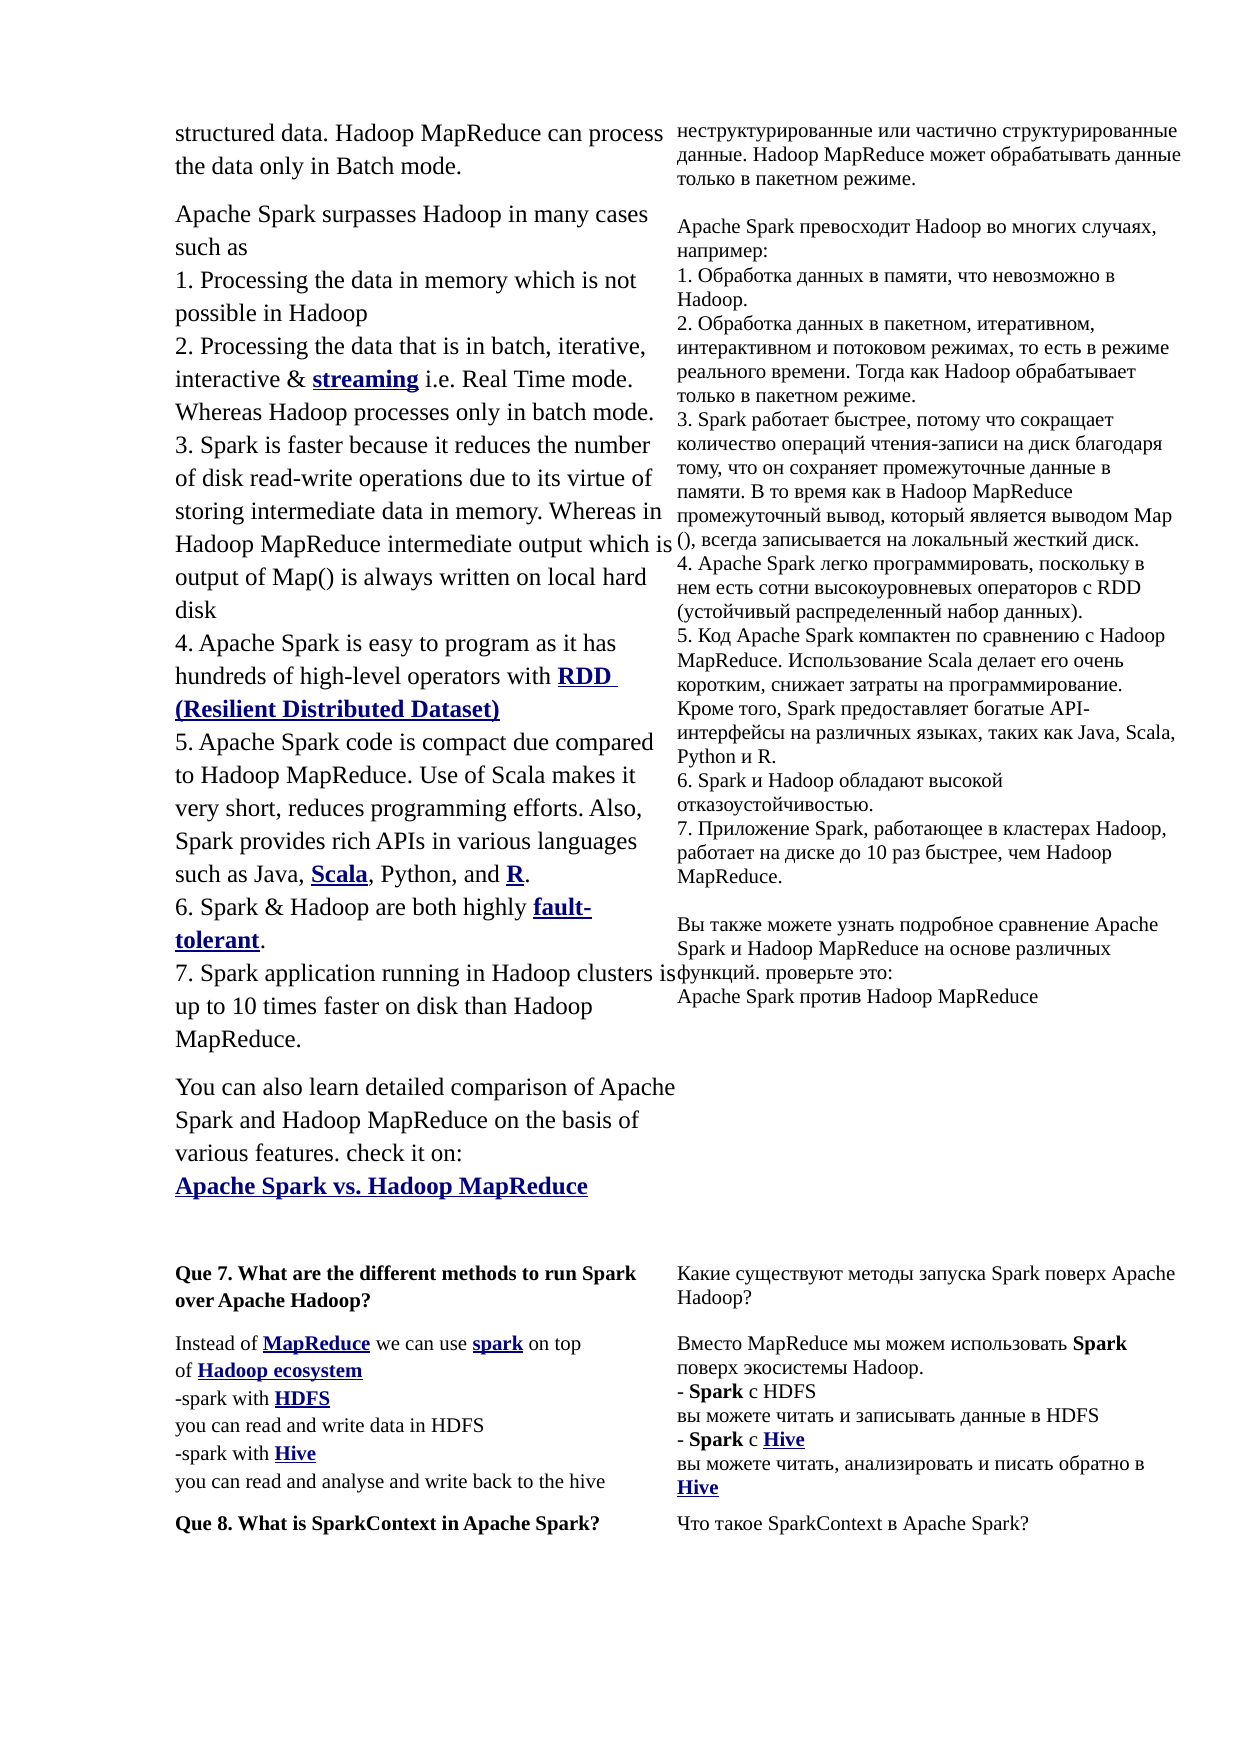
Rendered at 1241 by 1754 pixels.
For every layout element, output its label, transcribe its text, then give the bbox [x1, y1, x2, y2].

table_cell [118, 1261, 175, 1331]
table_cell Что такое SparkContext в Apache Spark? [677, 1511, 1182, 1579]
table_cell [118, 1331, 175, 1511]
table_cell Que 8. What is SparkContext in Apache Spark? [175, 1511, 677, 1579]
table_cell structured data. Hadoop MapReduce can process the data only in Batch mode. Apache Spark surpasses Hadoop in many cases such as 1. Processing the data in memory which is not possible in Hadoop 2. Processing the data that is in batch, iterative, interactive & streaming i.e. Real Time mode. Whereas Hadoop processes only in batch mode. 3. Spark is faster because it reduces the number of disk read-write operations due to its virtue of storing intermediate data in memory. Whereas in Hadoop MapReduce intermediate output which is output of Map() is always written on local hard disk 4. Apache Spark is easy to program as it has hundreds of high-level operators with RDD (Resilient Distributed Dataset) 5. Apache Spark code is compact due compared to Hadoop MapReduce. Use of Scala makes it very short, reduces programming efforts. Also, Spark provides rich APIs in various languages such as Java, Scala, Python, and R. 6. Spark & Hadoop are both highly fault-tolerant. 7. Spark application running in Hadoop clusters is up to 10 times faster on disk than Hadoop MapReduce. You can also learn detailed comparison of Apache Spark and Hadoop MapReduce on the basis of various features. check it on: Apache Spark vs. Hadoop MapReduce [175, 118, 677, 1261]
table_cell Вместо MapReduce мы можем использовать Spark поверх экосистемы Hadoop. - Spark с HDFS вы можете читать и записывать данные в HDFS - Spark с Hive вы можете читать, анализировать и писать обратно в Hive [677, 1331, 1182, 1511]
table_cell Que 7. What are the different methods to run Spark over Apache Hadoop? [175, 1261, 677, 1331]
table_cell Instead of MapReduce we can use spark on top of Hadoop ecosystem -spark with HDFS you can read and write data in HDFS -spark with Hive you can read and analyse and write back to the hive [175, 1331, 677, 1511]
table_cell [118, 1511, 175, 1579]
table_cell неструктурированные или частично структурированные данные. Hadoop MapReduce может обрабатывать данные только в пакетном режиме. Apache Spark превосходит Hadoop во многих случаях, например: 1. Обработка данных в памяти, что невозможно в Hadoop. 2. Обработка данных в пакетном, итеративном, интерактивном и потоковом режимах, то есть в режиме реального времени. Тогда как Hadoop обрабатывает только в пакетном режиме. 3. Spark работает быстрее, потому что сокращает количество операций чтения-записи на диск благодаря тому, что он сохраняет промежуточные данные в памяти. В то время как в Hadoop MapReduce промежуточный вывод, который является выводом Map (), всегда записывается на локальный жесткий диск. 4. Apache Spark легко программировать, поскольку в нем есть сотни высокоуровневых операторов с RDD (устойчивый распределенный набор данных). 5. Код Apache Spark компактен по сравнению с Hadoop MapReduce. Использование Scala делает его очень коротким, снижает затраты на программирование. Кроме того, Spark предоставляет богатые API-интерфейсы на различных языках, таких как Java, Scala, Python и R. 6. Spark и Hadoop обладают высокой отказоустойчивостью. 7. Приложение Spark, работающее в кластерах Hadoop, работает на диске до 10 раз быстрее, чем Hadoop MapReduce. Вы также можете узнать подробное сравнение Apache Spark и Hadoop MapReduce на основе различных функций. проверьте это: Apache Spark против Hadoop MapReduce [677, 118, 1182, 1261]
table_cell [118, 118, 175, 1261]
table_cell Какие существуют методы запуска Spark поверх Apache Hadoop? [677, 1261, 1182, 1331]
